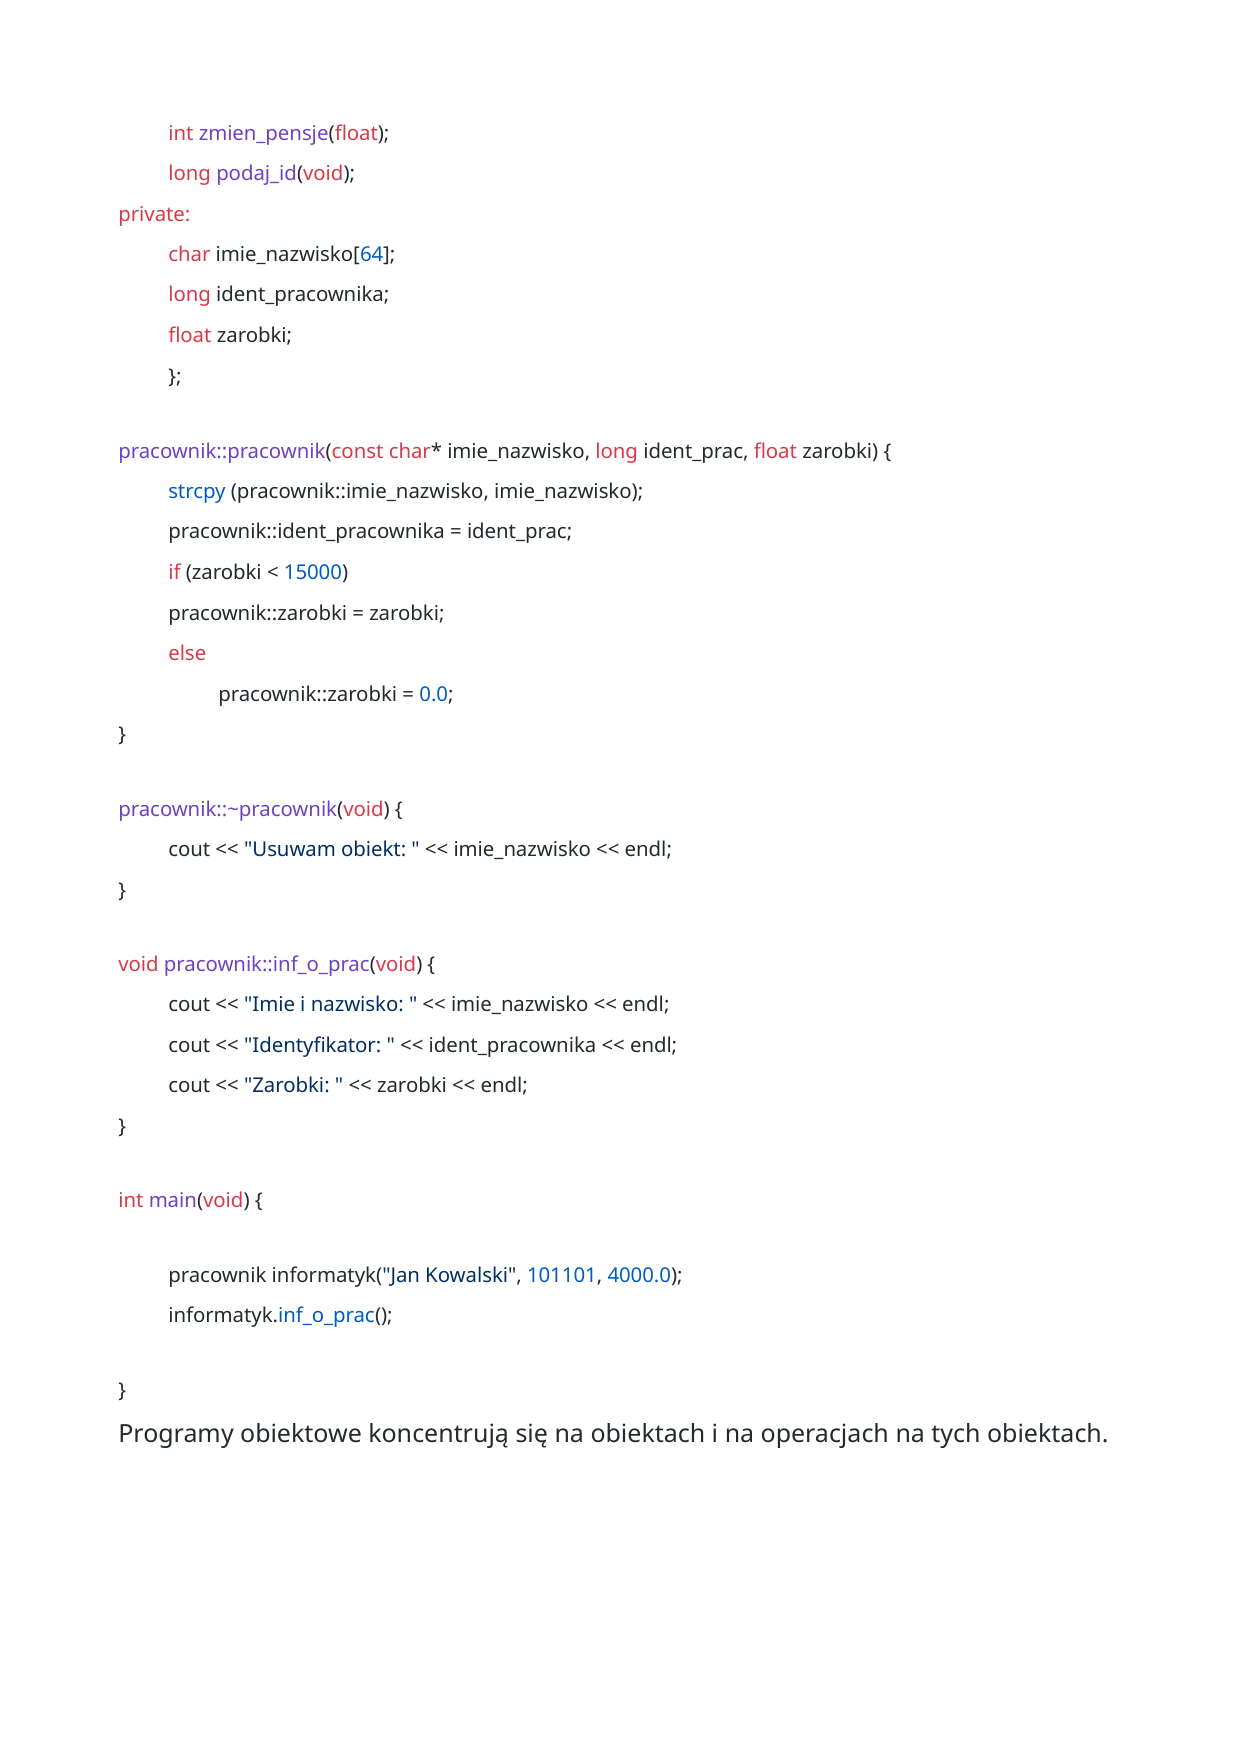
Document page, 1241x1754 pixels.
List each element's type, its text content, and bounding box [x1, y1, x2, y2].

text int zmien_pensje(float); [118, 118, 1122, 146]
text cout << "Zarobki: " << zarobki << endl; [118, 1071, 1122, 1099]
text informatyk.inf_o_prac(); [118, 1301, 1122, 1329]
text cout << "Identyfikator: " << ident_pracownika << endl; [118, 1030, 1122, 1058]
text } [118, 1112, 1122, 1139]
text pracownik::zarobki = 0.0; [118, 679, 1122, 707]
text strcpy (pracownik::imie_nazwisko, imie_nazwisko); [118, 476, 1122, 504]
text else [118, 639, 1122, 667]
text } [118, 1376, 1122, 1403]
text } [118, 720, 1122, 748]
text cout << "Imie i nazwisko: " << imie_nazwisko << endl; [118, 990, 1122, 1018]
text if (zarobki < 15000) [118, 558, 1122, 586]
text pracownik::ident_pracownika = ident_prac; [118, 517, 1122, 545]
text pracownik::zarobki = zarobki; [118, 598, 1122, 626]
text long podaj_id(void); [118, 159, 1122, 187]
text pracownik::pracownik(const char* imie_nazwisko, long ident_prac, float zarobki) { [118, 436, 1122, 464]
text pracownik informatyk("Jan Kowalski", 101101, 4000.0); [118, 1260, 1122, 1288]
text void pracownik::inf_o_prac(void) { [118, 949, 1122, 977]
text pracownik::~pracownik(void) { [118, 794, 1122, 822]
text private: [118, 199, 1122, 227]
text } [118, 875, 1122, 903]
text cout << "Usuwam obiekt: " << imie_nazwisko << endl; [118, 834, 1122, 863]
text char imie_nazwisko[64]; [118, 239, 1122, 267]
text Programy obiektowe koncentrują się na obiektach i na operacjach na tych obiektach. [118, 1416, 1122, 1450]
text int main(void) { [118, 1186, 1122, 1214]
text long ident_pracownika; [118, 280, 1122, 308]
text }; [118, 361, 1122, 389]
text float zarobki; [118, 321, 1122, 349]
